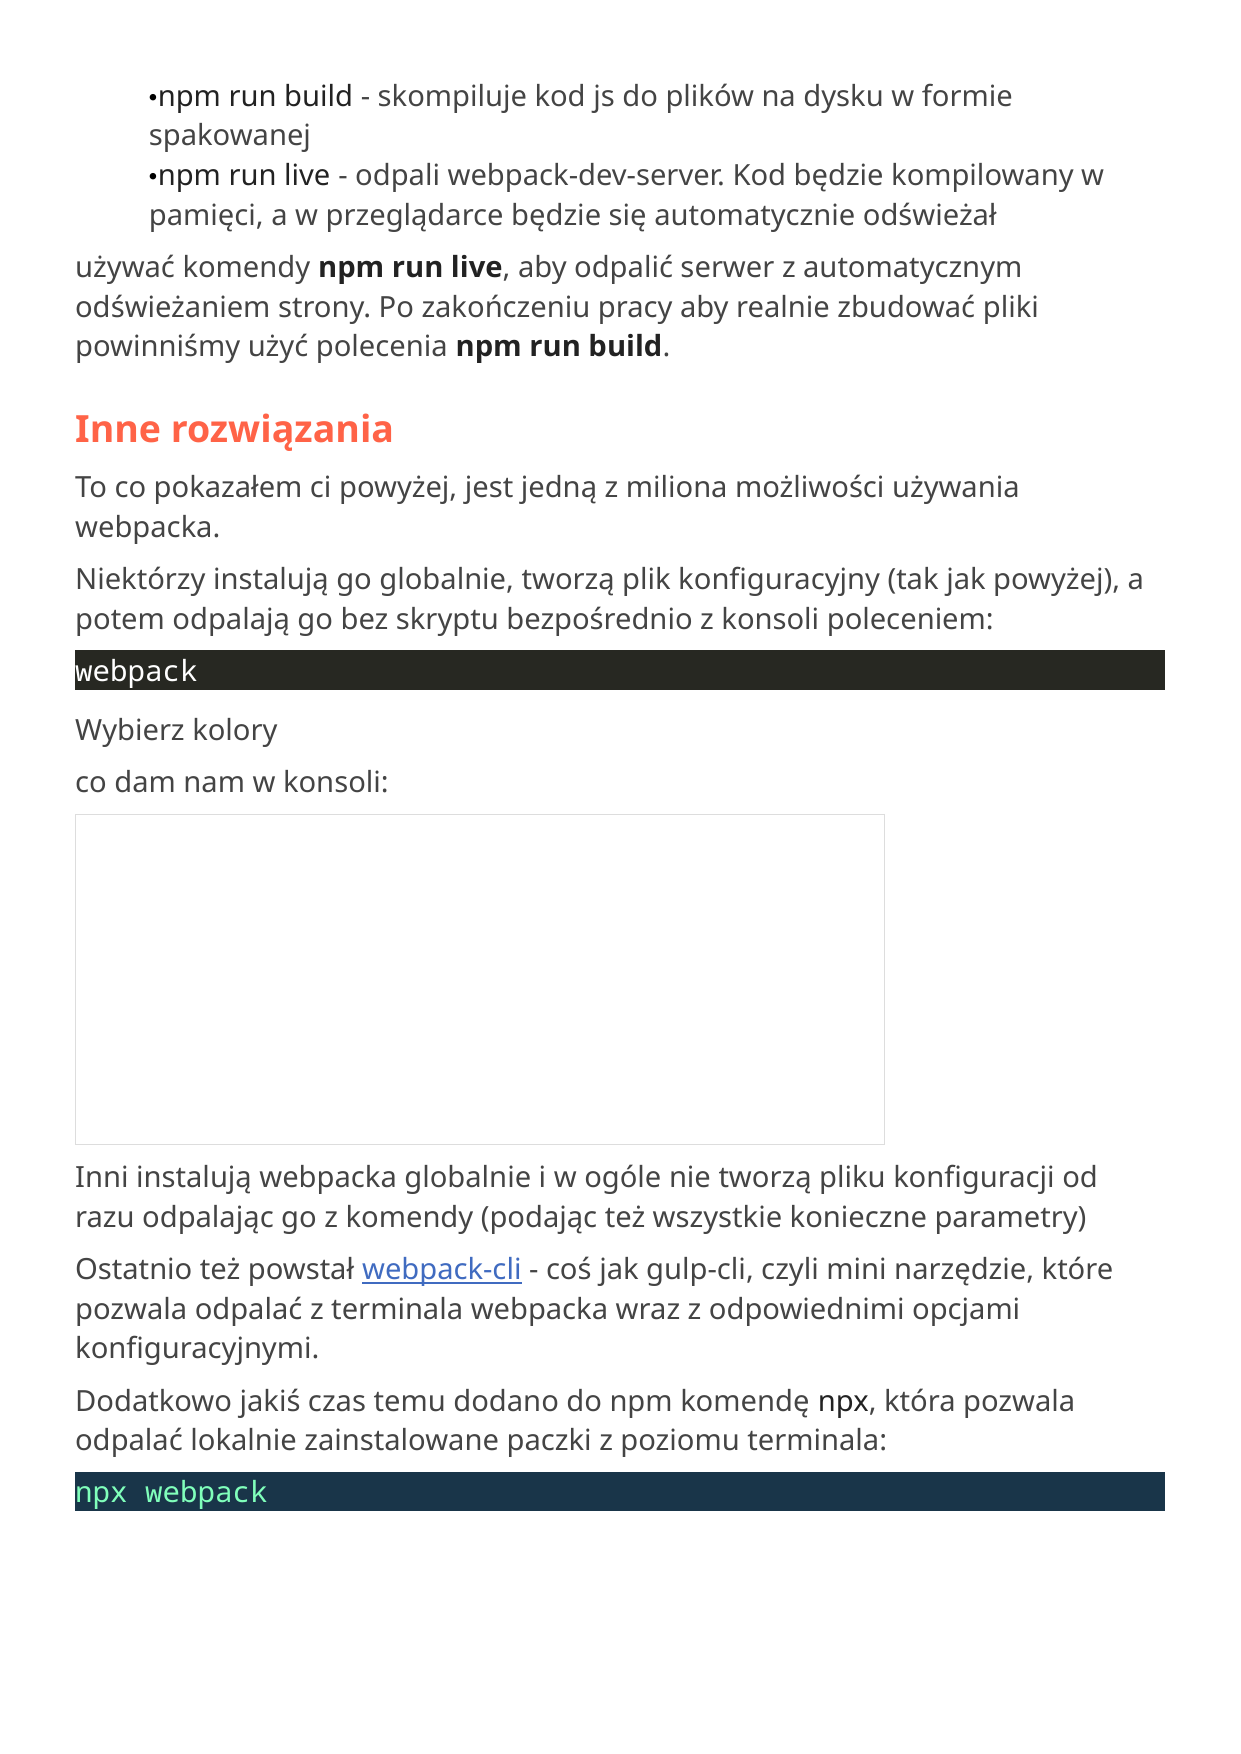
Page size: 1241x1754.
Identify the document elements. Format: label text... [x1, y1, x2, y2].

list npm run live - odpali webpack-dev-server. Kod będzie kompilowany w pamięci, a w przeglądarce będzie się automatycznie odświeżał [75, 154, 1165, 234]
text npx webpack [75, 1472, 1165, 1511]
list npm run build - skompiluje kod js do plików na dysku w formie spakowanej [75, 75, 1165, 154]
subtitle Inne rozwiązania [75, 403, 1165, 454]
text To co pokazałem ci powyżej, jest jedną z miliona możliwości używania webpacka. [75, 466, 1165, 546]
text Ostatnio też powstał webpack-cli - coś jak gulp-cli, czyli mini narzędzie, które pozwala odpalać z terminala webpacka wraz z odpowiednimi opcjami konfiguracyjnymi. [75, 1248, 1165, 1367]
text Dodatkowo jakiś czas temu dodano do npm komendę npx, która pozwala odpalać lokalnie zainstalowane paczki z poziomu terminala: [75, 1380, 1165, 1459]
text Niektórzy instalują go globalnie, tworzą plik konfiguracyjny (tak jak powyżej), a potem odpalają go bez skryptu bezpośrednio z konsoli poleceniem: [75, 558, 1165, 638]
text webpack [75, 650, 1165, 690]
text co dam nam w konsoli: [75, 762, 1165, 801]
text Wybierz kolory [75, 709, 1165, 749]
text używać komendy npm run live, aby odpalić serwer z automatycznym odświeżaniem strony. Po zakończeniu pracy aby realnie zbudować pliki powinniśmy użyć polecenia npm run build. [75, 246, 1165, 365]
text Inni instalują webpacka globalnie i w ogóle nie tworzą pliku konfiguracji od razu odpalając go z komendy (podając też wszystkie konieczne parametry) [75, 1156, 1165, 1236]
